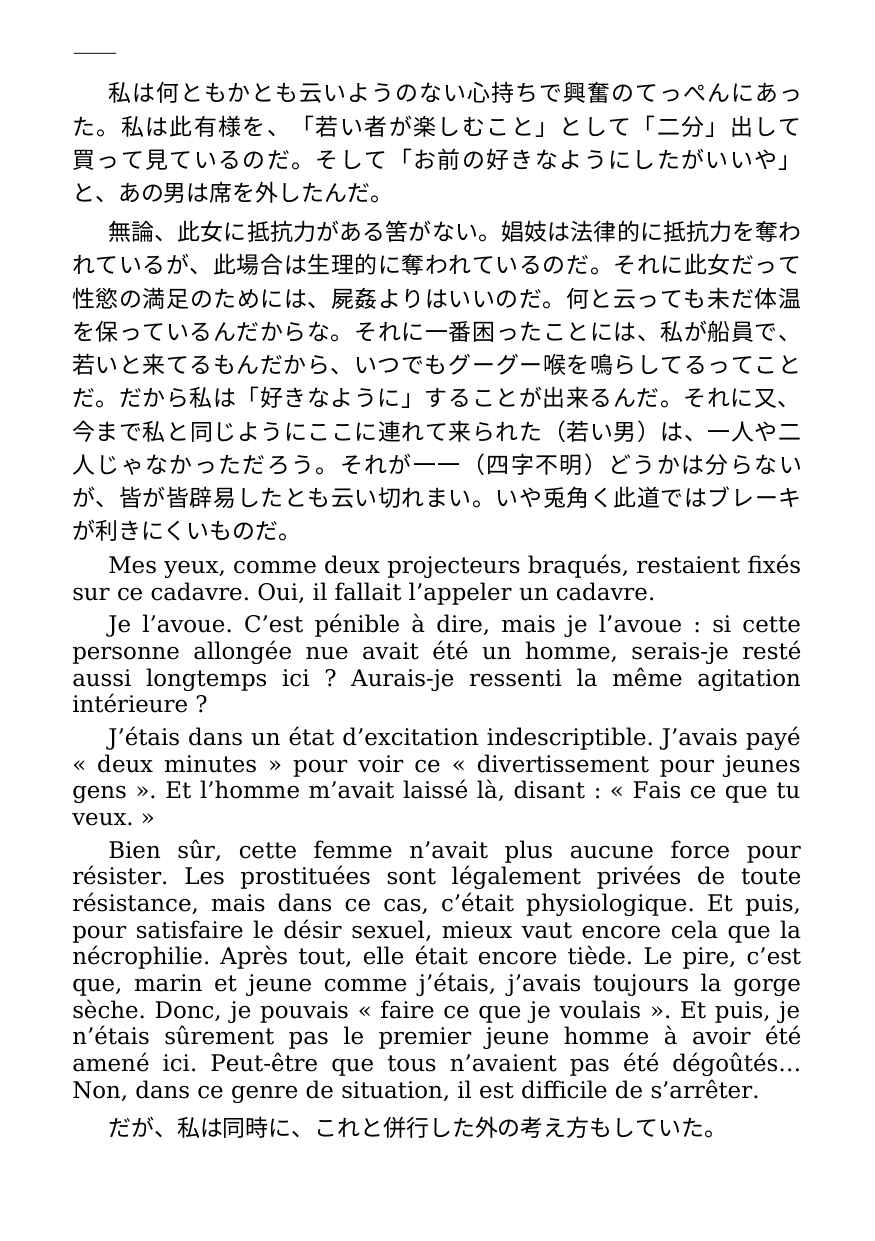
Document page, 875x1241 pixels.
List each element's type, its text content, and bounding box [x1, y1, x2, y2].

text 私は何ともかとも云いようのない心持ちで興奮のてっぺんにあった。私は此有様を、「若い者が楽しむこと」として「二分」出して買って見ているのだ。そして「お前の好きなようにしたがいいや」と、あの男は席を外したんだ。 [72, 75, 802, 208]
text Je l’avoue. C’est pénible à dire, mais je l’avoue : si cette personne allongée nue avait été un homme, serais-je resté aussi longtemps ici ? Aurais-je ressenti la même agitation intérieure ? [72, 612, 802, 718]
text ―― [72, 36, 802, 69]
text J’étais dans un état d’excitation indescriptible. J’avais payé « deux minutes » pour voir ce « divertissement pour jeunes gens ». Et l’homme m’avait laissé là, disant : « Fais ce que tu veux. » [72, 724, 802, 831]
text Mes yeux, comme deux projecteurs braqués, restaient fixés sur ce cadavre. Oui, il fallait l’appeler un cadavre. [72, 552, 802, 606]
text だが、私は同時に、これと併行した外の考え方もしていた。 [72, 1109, 802, 1143]
text Bien sûr, cette femme n’avait plus aucune force pour résister. Les prostituées sont légalement privées de toute résistance, mais dans ce cas, c’était physiologique. Et puis, pour satisfaire le désir sexuel, mieux vaut encore cela que la nécrophilie. Après tout, elle était encore tiède. Le pire, c’est que, marin et jeune comme j’étais, j’avais toujours la gorge sèche. Donc, je pouvais « faire ce que je voulais ». Et puis, je n’étais sûrement pas le premier jeune homme à avoir été amené ici. Peut-être que tous n’avaient pas été dégoûtés… Non, dans ce genre de situation, il est difficile de s’arrêter. [72, 837, 802, 1103]
text 無論、此女に抵抗力がある筈がない。娼妓は法律的に抵抗力を奪われているが、此場合は生理的に奪われているのだ。それに此女だって性慾の満足のためには、屍姦よりはいいのだ。何と云っても未だ体温を保っているんだからな。それに一番困ったことには、私が船員で、若いと来てるもんだから、いつでもグーグー喉を鳴らしてるってことだ。だから私は「好きなように」することが出来るんだ。それに又、今まで私と同じようにここに連れて来られた（若い男）は、一人や二人じゃなかっただろう。それが一一（四字不明）どうかは分らないが、皆が皆辟易したとも云い切れまい。いや兎角く此道ではブレーキが利きにくいものだ。 [72, 214, 802, 546]
